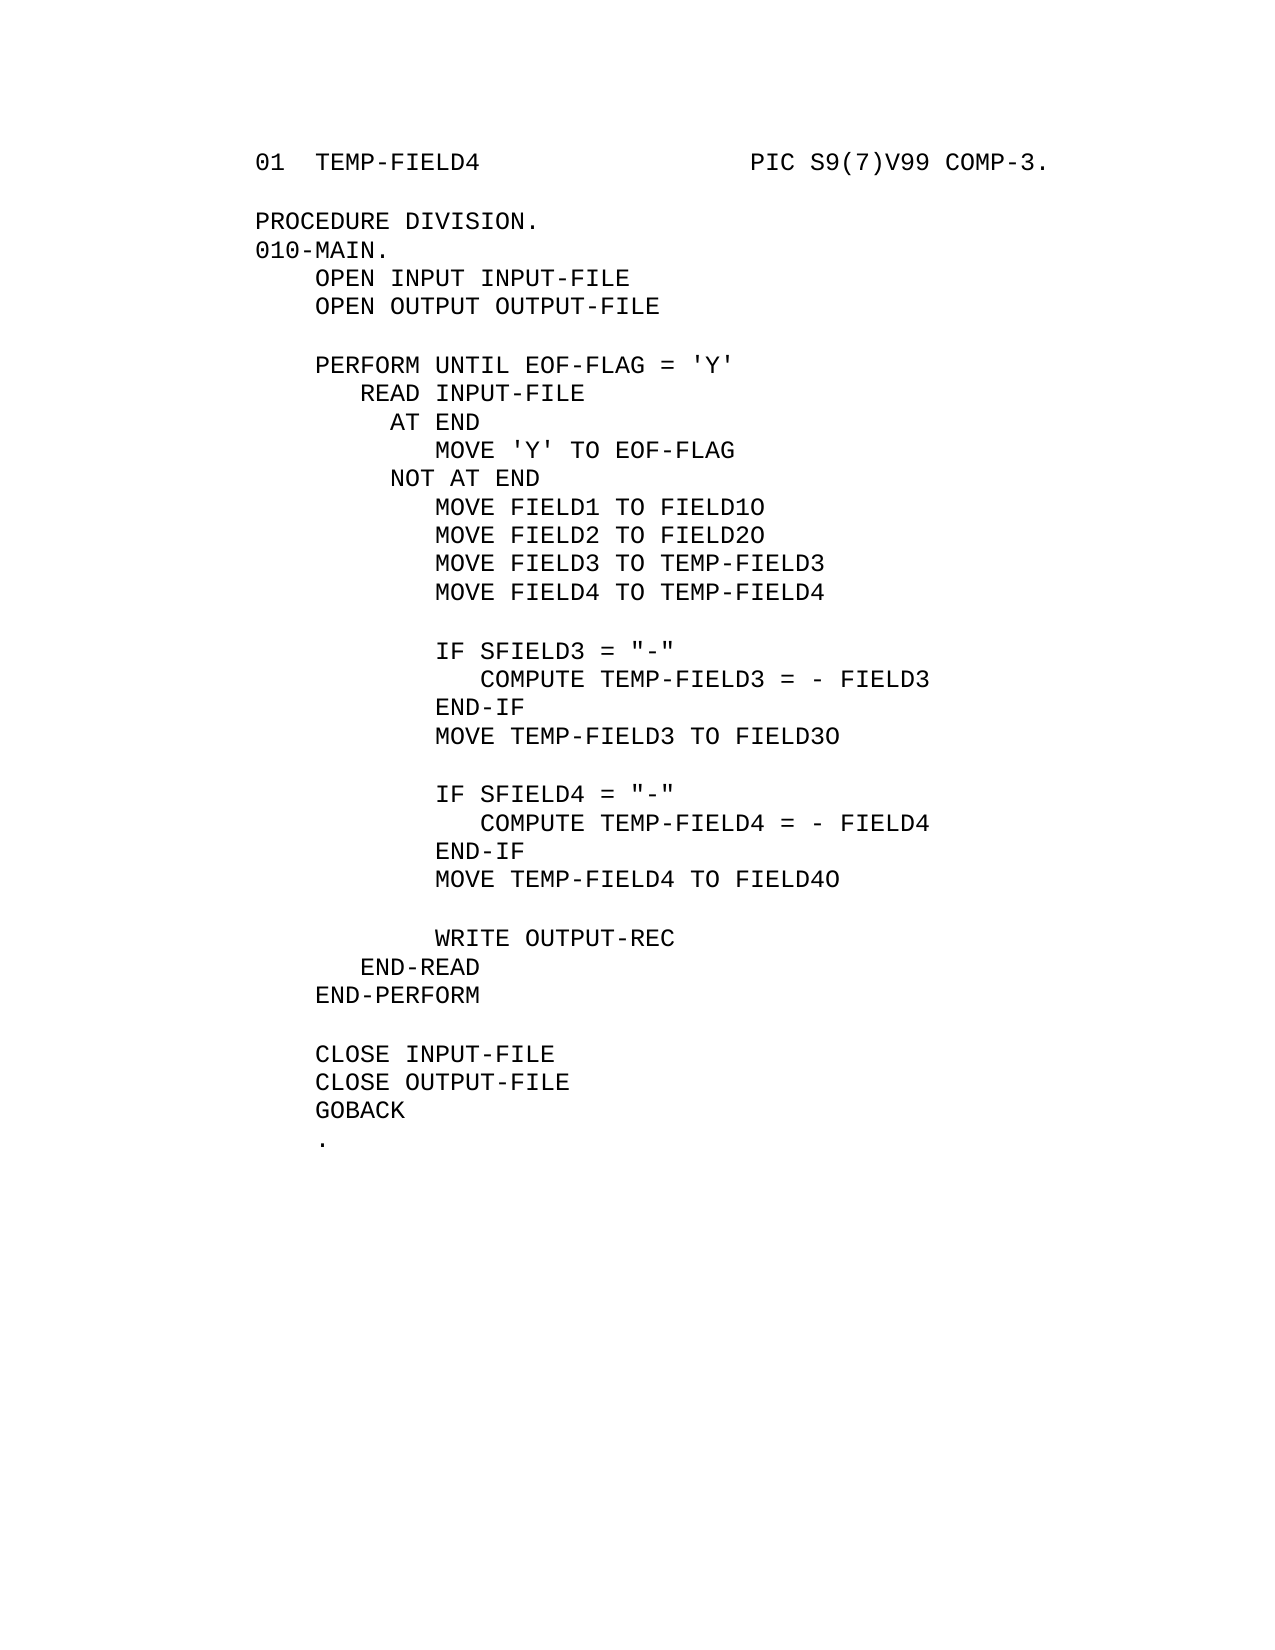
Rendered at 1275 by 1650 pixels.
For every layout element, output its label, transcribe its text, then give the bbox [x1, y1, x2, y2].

text OPEN INPUT INPUT-FILE [150, 266, 1125, 294]
text CLOSE INPUT-FILE [150, 1041, 1125, 1070]
text IF SFIELD4 = "-" [150, 782, 1125, 810]
text PROCEDURE DIVISION. [150, 209, 1125, 237]
text MOVE FIELD2 TO FIELD2O [150, 523, 1125, 551]
text END-READ [150, 954, 1125, 983]
text END-IF [150, 695, 1125, 723]
text IF SFIELD3 = "-" [150, 638, 1125, 667]
text MOVE FIELD4 TO TEMP-FIELD4 [150, 579, 1125, 608]
text CLOSE OUTPUT-FILE [150, 1070, 1125, 1098]
text READ INPUT-FILE [150, 381, 1125, 409]
text END-IF [150, 839, 1125, 867]
text . [150, 1126, 1125, 1155]
text NOT AT END [150, 466, 1125, 494]
text AT END [150, 409, 1125, 438]
text 01 TEMP-FIELD4 PIC S9(7)V99 COMP-3. [150, 150, 1125, 178]
text OPEN OUTPUT OUTPUT-FILE [150, 294, 1125, 322]
text PERFORM UNTIL EOF-FLAG = 'Y' [150, 353, 1125, 381]
text 010-MAIN. [150, 237, 1125, 266]
text MOVE FIELD3 TO TEMP-FIELD3 [150, 551, 1125, 579]
text MOVE FIELD1 TO FIELD1O [150, 494, 1125, 523]
text GOBACK [150, 1098, 1125, 1126]
text MOVE TEMP-FIELD4 TO FIELD4O [150, 867, 1125, 895]
text WRITE OUTPUT-REC [150, 926, 1125, 954]
text MOVE 'Y' TO EOF-FLAG [150, 438, 1125, 466]
text END-PERFORM [150, 983, 1125, 1011]
text COMPUTE TEMP-FIELD4 = - FIELD4 [150, 810, 1125, 839]
text MOVE TEMP-FIELD3 TO FIELD3O [150, 723, 1125, 752]
text COMPUTE TEMP-FIELD3 = - FIELD3 [150, 667, 1125, 695]
